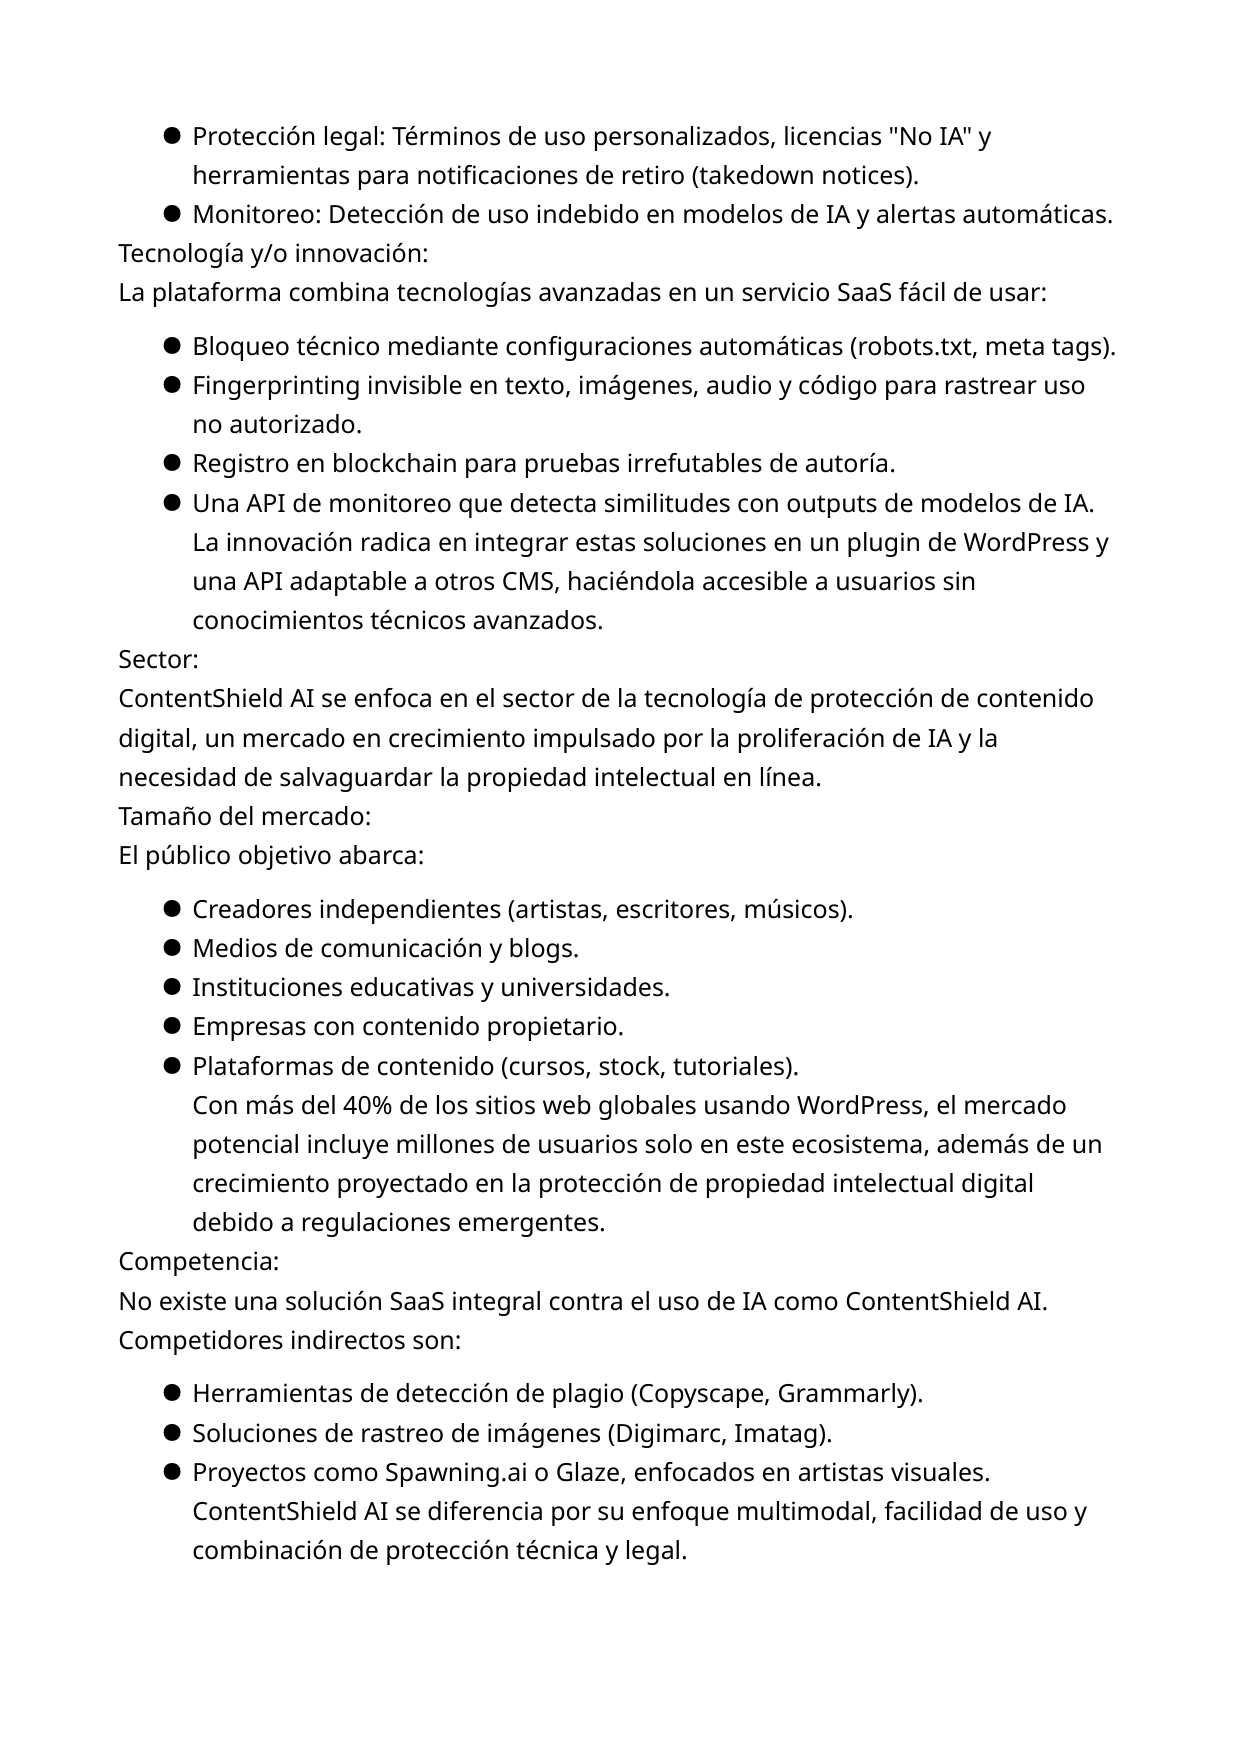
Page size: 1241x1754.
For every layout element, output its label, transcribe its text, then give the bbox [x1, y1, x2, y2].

list Plataformas de contenido (cursos, stock, tutoriales). Con más del 40% de los sitios web globales usando WordPress, el mercado potencial incluye millones de usuarios solo en este ecosistema, además de un crecimiento proyectado en la protección de propiedad intelectual digital debido a regulaciones emergentes. [162, 1048, 1122, 1239]
list Creadores independientes (artistas, escritores, músicos). [162, 891, 1122, 926]
list Bloqueo técnico mediante configuraciones automáticas (robots.txt, meta tags). [162, 328, 1122, 363]
list Protección legal: Términos de uso personalizados, licencias "No IA" y herramientas para notificaciones de retiro (takedown notices). [162, 118, 1122, 191]
list Medios de comunicación y blogs. [162, 931, 1122, 965]
list Instituciones educativas y universidades. [162, 970, 1122, 1004]
list Soluciones de rastreo de imágenes (Digimarc, Imatag). [162, 1415, 1122, 1449]
list Empresas con contenido propietario. [162, 1009, 1122, 1043]
text Tamaño del mercado: El público objetivo abarca: [118, 798, 1122, 872]
list Registro en blockchain para pruebas irrefutables de autoría. [162, 446, 1122, 480]
list Fingerprinting invisible en texto, imágenes, audio y código para rastrear uso no autorizado. [162, 368, 1122, 441]
text Tecnología y/o innovación: La plataforma combina tecnologías avanzadas en un servicio SaaS fácil de usar: [118, 236, 1122, 309]
list Monitoreo: Detección de uso indebido en modelos de IA y alertas automáticas. [162, 196, 1122, 231]
list Una API de monitoreo que detecta similitudes con outputs de modelos de IA. La innovación radica en integrar estas soluciones en un plugin de WordPress y una API adaptable a otros CMS, haciéndola accesible a usuarios sin conocimientos técnicos avanzados. [162, 485, 1122, 637]
text Sector: ContentShield AI se enfoca en el sector de la tecnología de protección de contenido digital, un mercado en crecimiento impulsado por la proliferación de IA y la necesidad de salvaguardar la propiedad intelectual en línea. [118, 642, 1122, 793]
list Proyectos como Spawning.ai o Glaze, enfocados en artistas visuales. ContentShield AI se diferencia por su enfoque multimodal, facilidad de uso y combinación de protección técnica y legal. [162, 1454, 1122, 1567]
list Herramientas de detección de plagio (Copyscape, Grammarly). [162, 1376, 1122, 1410]
text Competencia: No existe una solución SaaS integral contra el uso de IA como ContentShield AI. Competidores indirectos son: [118, 1244, 1122, 1356]
